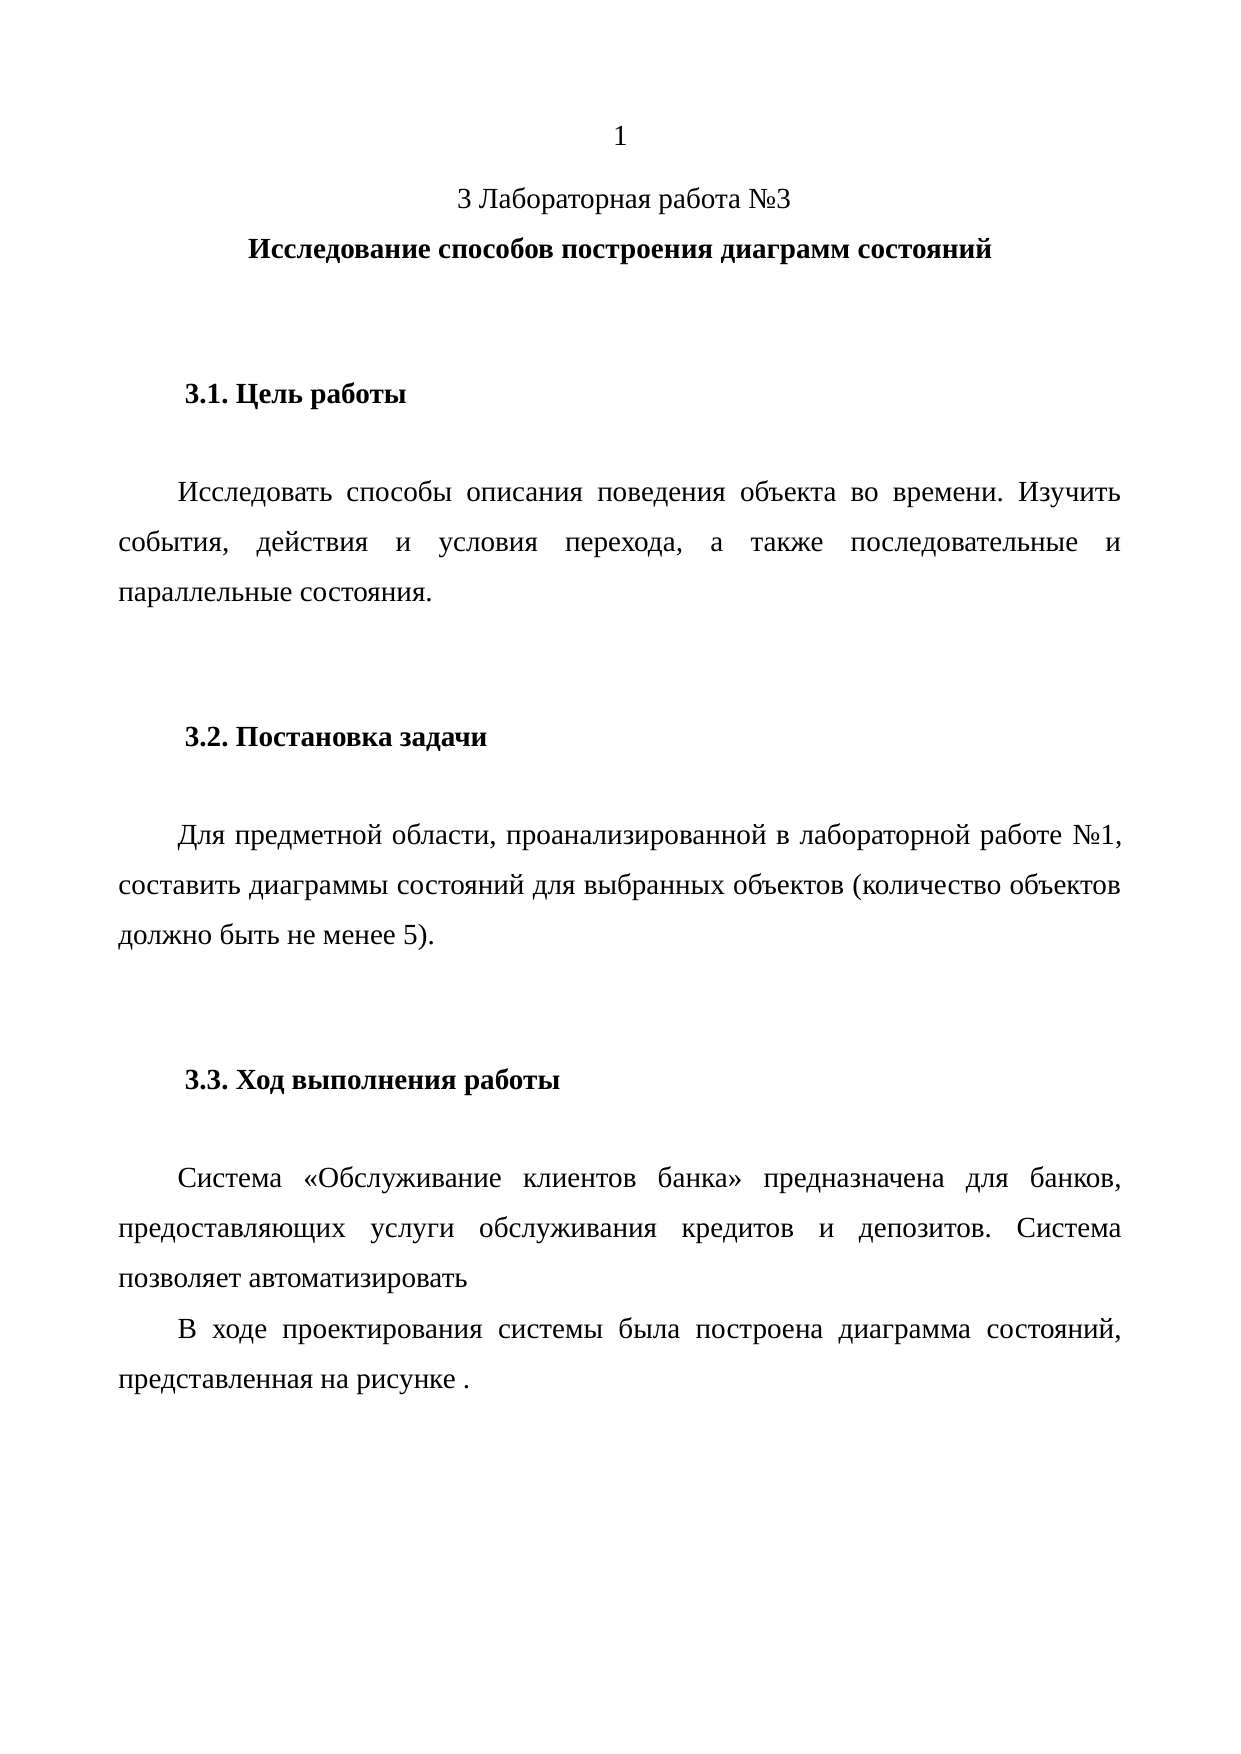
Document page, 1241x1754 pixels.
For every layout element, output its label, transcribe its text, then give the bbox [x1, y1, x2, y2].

text Для предметной области, проанализированной в лабораторной работе №1, составить диаграммы состояний для выбранных объектов (количество объектов должно быть не менее 5). [118, 817, 1122, 951]
subtitle Цель работы [118, 376, 1122, 410]
subtitle Лабораторная работа №3 [118, 181, 1122, 215]
title Исследование способов построения диаграмм состояний [118, 231, 1122, 265]
text Система «Обслуживание клиентов банка» предназначена для банков, предоставляющих услуги обслуживания кредитов и депозитов. Система позволяет автоматизировать [118, 1160, 1122, 1294]
text В ходе проектирования системы была построена диаграмма состояний, представленная на рисунке . [118, 1311, 1122, 1395]
subtitle Постановка задачи [118, 719, 1122, 753]
subtitle Ход выполнения работы [118, 1062, 1122, 1096]
text Исследовать способы описания поведения объекта во времени. Изучить события, действия и условия перехода, а также последовательные и параллельные состояния. [118, 474, 1122, 608]
